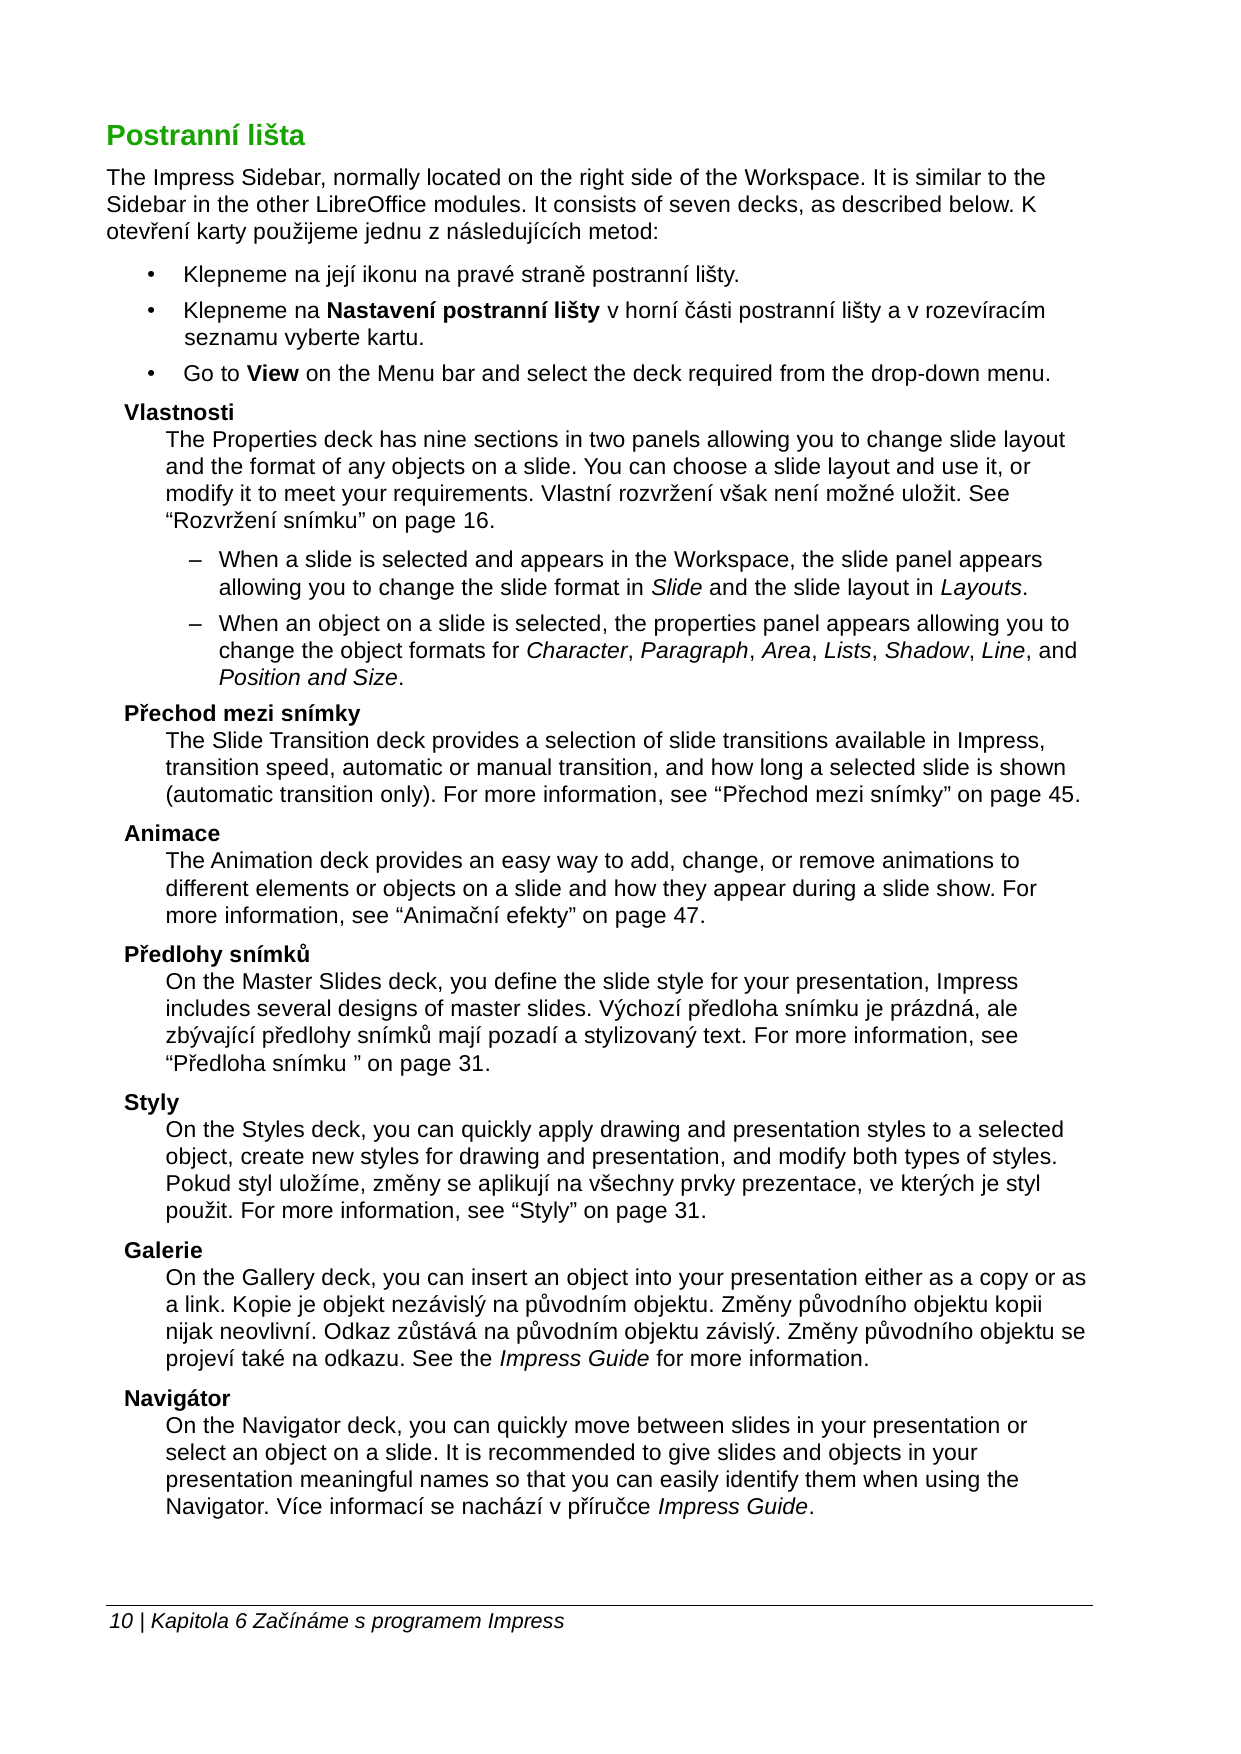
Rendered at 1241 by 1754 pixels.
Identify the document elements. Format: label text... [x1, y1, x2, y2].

text Předlohy snímků [124, 941, 1093, 968]
text The Properties deck has nine sections in two panels allowing you to change slide layout and the format of any objects on a slide. You can choose a slide layout and use it, or modify it to meet your requirements. Vlastní rozvržení však není možné uložit. See “Slide layout” on page 14. [165, 425, 1093, 533]
list Klepneme na Nastavení postranní lišty v horní části postranní lišty a v rozevíracím seznamu vyberte kartu. [144, 293, 1093, 350]
text On the Navigator deck, you can quickly move between slides in your presentation or select an object on a slide. It is recommended to give slides and objects in your presentation meaningful names so that you can easily identify them when using the Navigator. Více informací se nachází v příručce Impress Guide. [165, 1411, 1093, 1520]
text On the Styles deck, you can quickly apply drawing and presentation styles to a selected object, create new styles for drawing and presentation, and modify both types of styles. Pokud styl uložíme, změny se aplikují na všechny prvky prezentace, ve kterých je styl použit. For more information, see “Styles” on page 28. [165, 1116, 1093, 1224]
list Go to View on the Menu bar and select the deck required from the drop-down menu. [144, 356, 1093, 389]
text The Animation deck provides an easy way to add, change, or remove animations to different elements or objects on a slide and how they appear during a slide show. For more information, see “Animation effects” on page 43. [165, 847, 1093, 928]
list When a slide is selected and appears in the Workspace, the slide panel appears allowing you to change the slide format in Slide and the slide layout in Layouts. [189, 546, 1093, 600]
text On the Gallery deck, you can insert an object into your presentation either as a copy or as a link. Kopie je objekt nezávislý na původním objektu. Změny původního objektu kopii nijak neovlivní. Odkaz zůstává na původním objektu závislý. Změny původního objektu se projeví také na odkazu. See the Impress Guide for more information. [165, 1263, 1093, 1372]
text On the Master Slides deck, you define the slide style for your presentation, Impress includes several designs of master slides. Výchozí předloha snímku je prázdná, ale zbývající předlohy snímků mají pozadí a stylizovaný text. For more information, see “Working with master slides” on page 28. [165, 968, 1093, 1076]
list When an object on a slide is selected, the properties panel appears allowing you to change the object formats for Character, Paragraph, Area, Lists, Shadow, Line, and Position and Size. [189, 609, 1093, 690]
text Navigátor [124, 1384, 1093, 1411]
text Přechod mezi snímky [124, 699, 1093, 726]
text Animace [124, 820, 1093, 847]
text Styly [124, 1088, 1093, 1116]
text Vlastnosti [124, 398, 1093, 425]
list The Impress Sidebar, normally located on the right side of the Workspace. It is similar to the Sidebar in the other LibreOffice modules. It consists of seven decks, as described below. K otevření karty použijeme jednu z následujících metod: [106, 163, 1093, 245]
text Galerie [124, 1236, 1093, 1263]
list Klepneme na její ikonu na pravé straně postranní lišty. [144, 257, 1093, 287]
subtitle Postranní lišta [106, 118, 1093, 152]
text The Slide Transition deck provides a selection of slide transitions available in Impress, transition speed, automatic or manual transition, and how long a selected slide is shown (automatic transition only). For more information, see “Slide transition” on page 41. [165, 726, 1093, 807]
